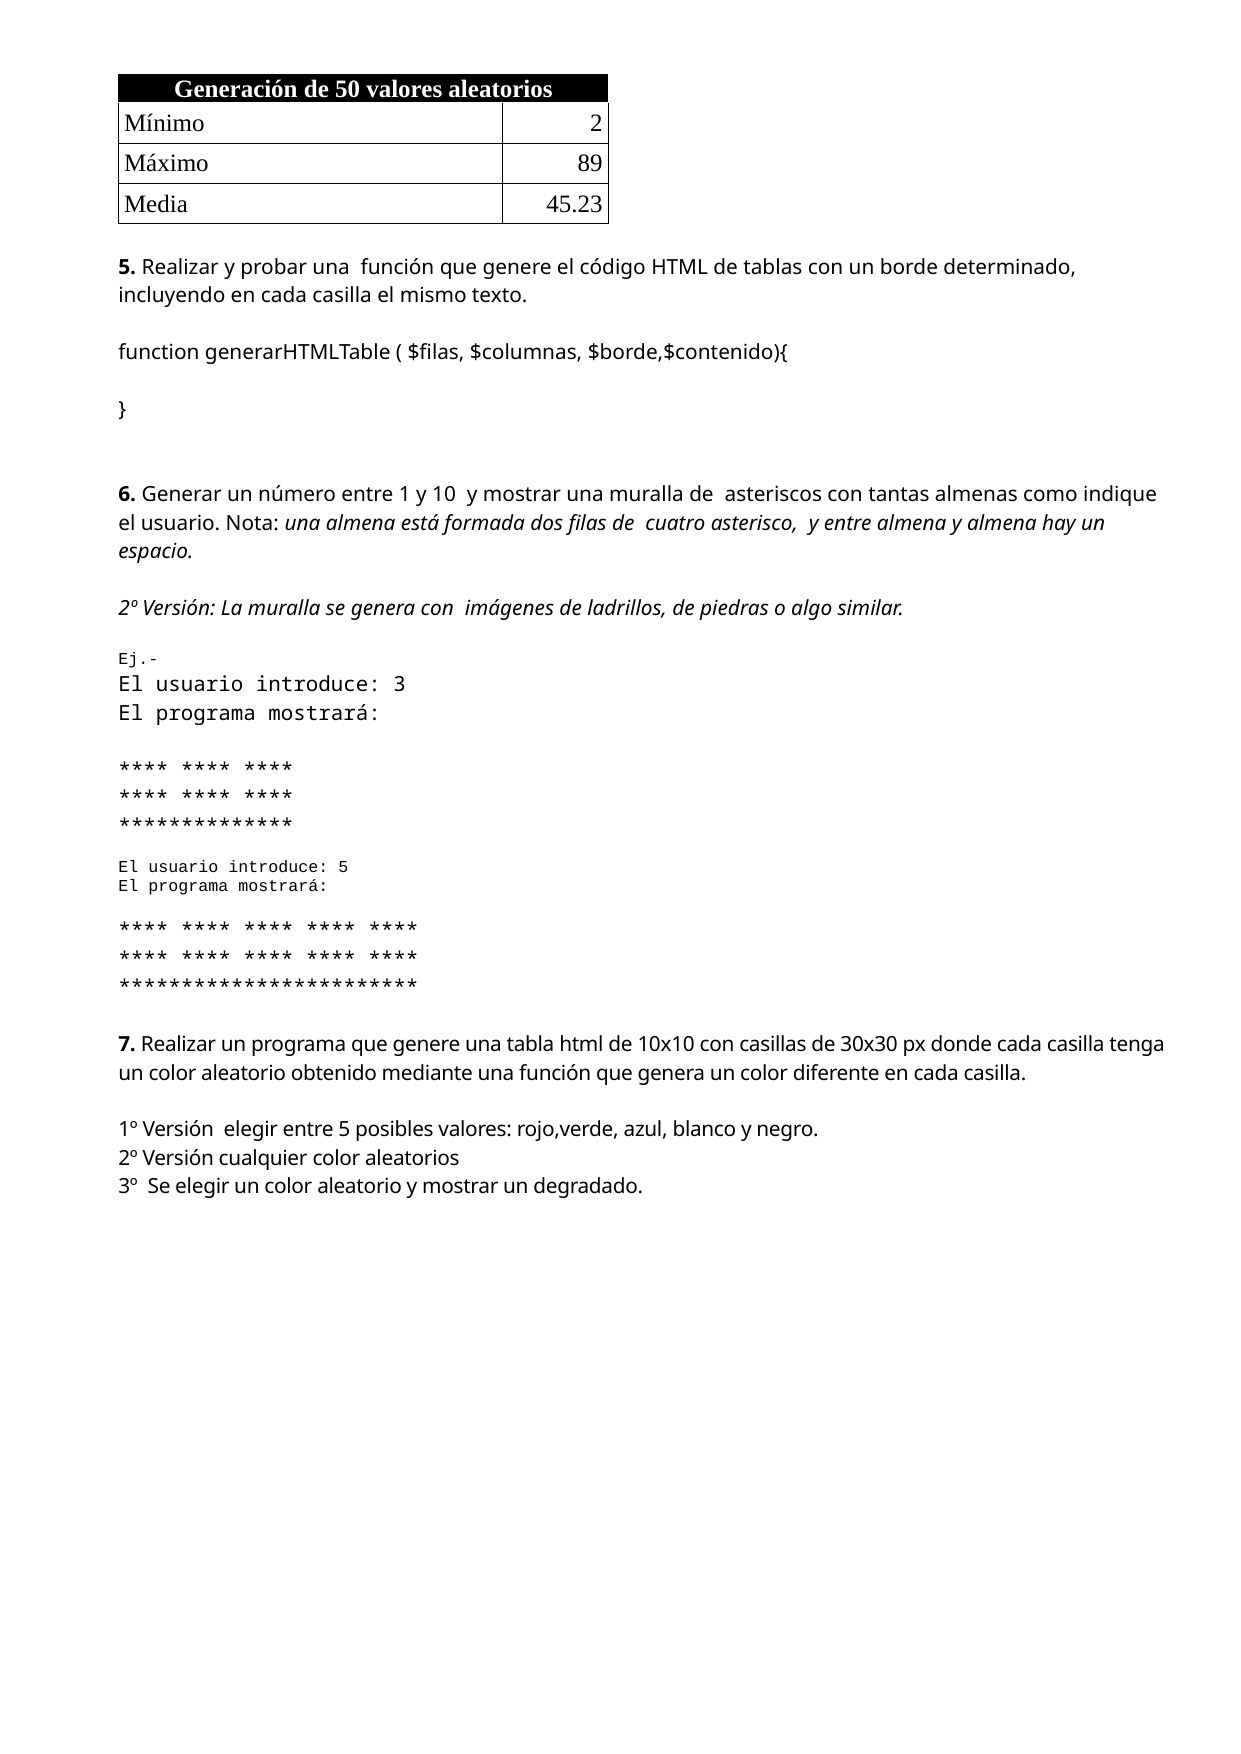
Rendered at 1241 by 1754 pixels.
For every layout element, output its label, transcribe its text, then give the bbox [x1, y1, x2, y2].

text El programa mostrará: [118, 698, 1169, 726]
text ************** [118, 812, 1169, 840]
text 2º Versión: La muralla se genera con imágenes de ladrillos, de piedras o algo similar. [118, 593, 1169, 622]
text 1º Versión elegir entre 5 posibles valores: rojo,verde, azul, blanco y negro. [118, 1114, 1169, 1143]
text El usuario introduce: 3 [118, 669, 1169, 698]
text ************************ [118, 972, 1169, 1001]
text } [118, 394, 1169, 423]
table_header Generación de 50 valores aleatorios [118, 74, 608, 102]
text **** **** **** **** **** [118, 944, 1169, 972]
text El usuario introduce: 5 [118, 859, 1169, 878]
text 7. Realizar un programa que genere una tabla html de 10x10 con casillas de 30x30 px donde cada casilla tenga un color aleatorio obtenido mediante una función que genera un color diferente en cada casilla. [118, 1029, 1169, 1086]
table_cell 45.23 [503, 184, 608, 223]
text **** **** **** [118, 755, 1169, 783]
table_cell Máximo [119, 144, 502, 183]
table_cell Mínimo [119, 103, 502, 143]
text 5. Realizar y probar una función que genere el código HTML de tablas con un borde determinado, incluyendo en cada casilla el mismo texto. [118, 252, 1169, 309]
table_cell 89 [503, 144, 608, 183]
text 2º Versión cualquier color aleatorios [118, 1143, 1169, 1171]
text El programa mostrará: [118, 878, 1169, 897]
table_cell 2 [503, 103, 608, 143]
text 3º Se elegir un color aleatorio y mostrar un degradado. [118, 1171, 1169, 1200]
table_cell Media [119, 184, 502, 223]
text function generarHTMLTable ( $filas, $columnas, $borde,$contenido){ [118, 337, 1169, 366]
text 6. Generar un número entre 1 y 10 y mostrar una muralla de asteriscos con tantas almenas como indique el usuario. Nota: una almena está formada dos filas de cuatro asterisco, y entre almena y almena hay un espacio. [118, 479, 1169, 565]
text Ej.- [118, 651, 1169, 669]
text **** **** **** [118, 783, 1169, 812]
text **** **** **** **** **** [118, 915, 1169, 944]
